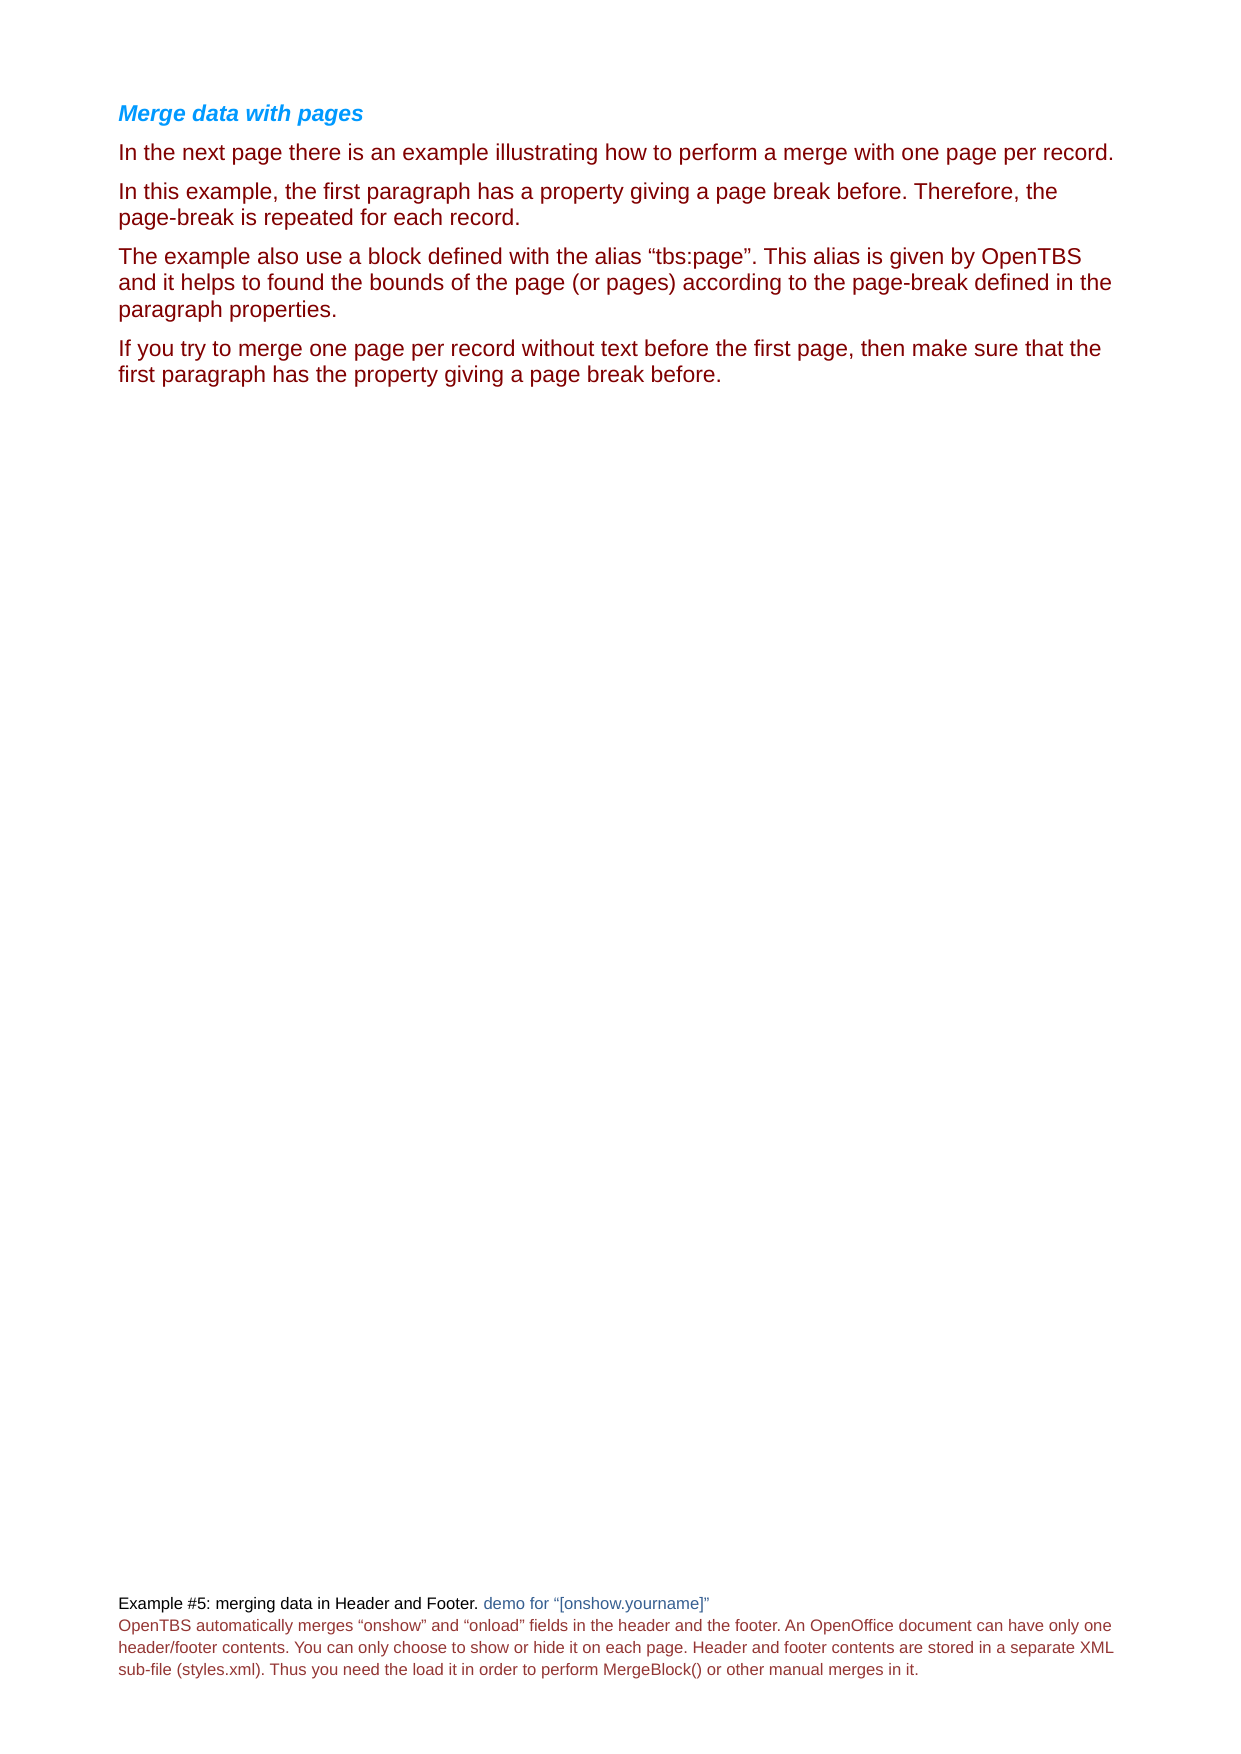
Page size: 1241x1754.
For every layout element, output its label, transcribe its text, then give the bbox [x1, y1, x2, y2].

text In the next page there is an example illustrating how to perform a merge with one page per record. [118, 139, 1122, 165]
text The example also use a block defined with the alias “tbs:page”. This alias is given by OpenTBS and it helps to found the bounds of the page (or pages) according to the page-break defined in the paragraph properties. [118, 243, 1122, 322]
text If you try to merge one page per record without text before the first page, then make sure that the first paragraph has the property giving a page break before. [118, 334, 1122, 387]
text In this example, the first paragraph has a property giving a page break before. Therefore, the page-break is repeated for each record. [118, 178, 1122, 230]
subtitle Merge data with pages [118, 100, 1122, 126]
